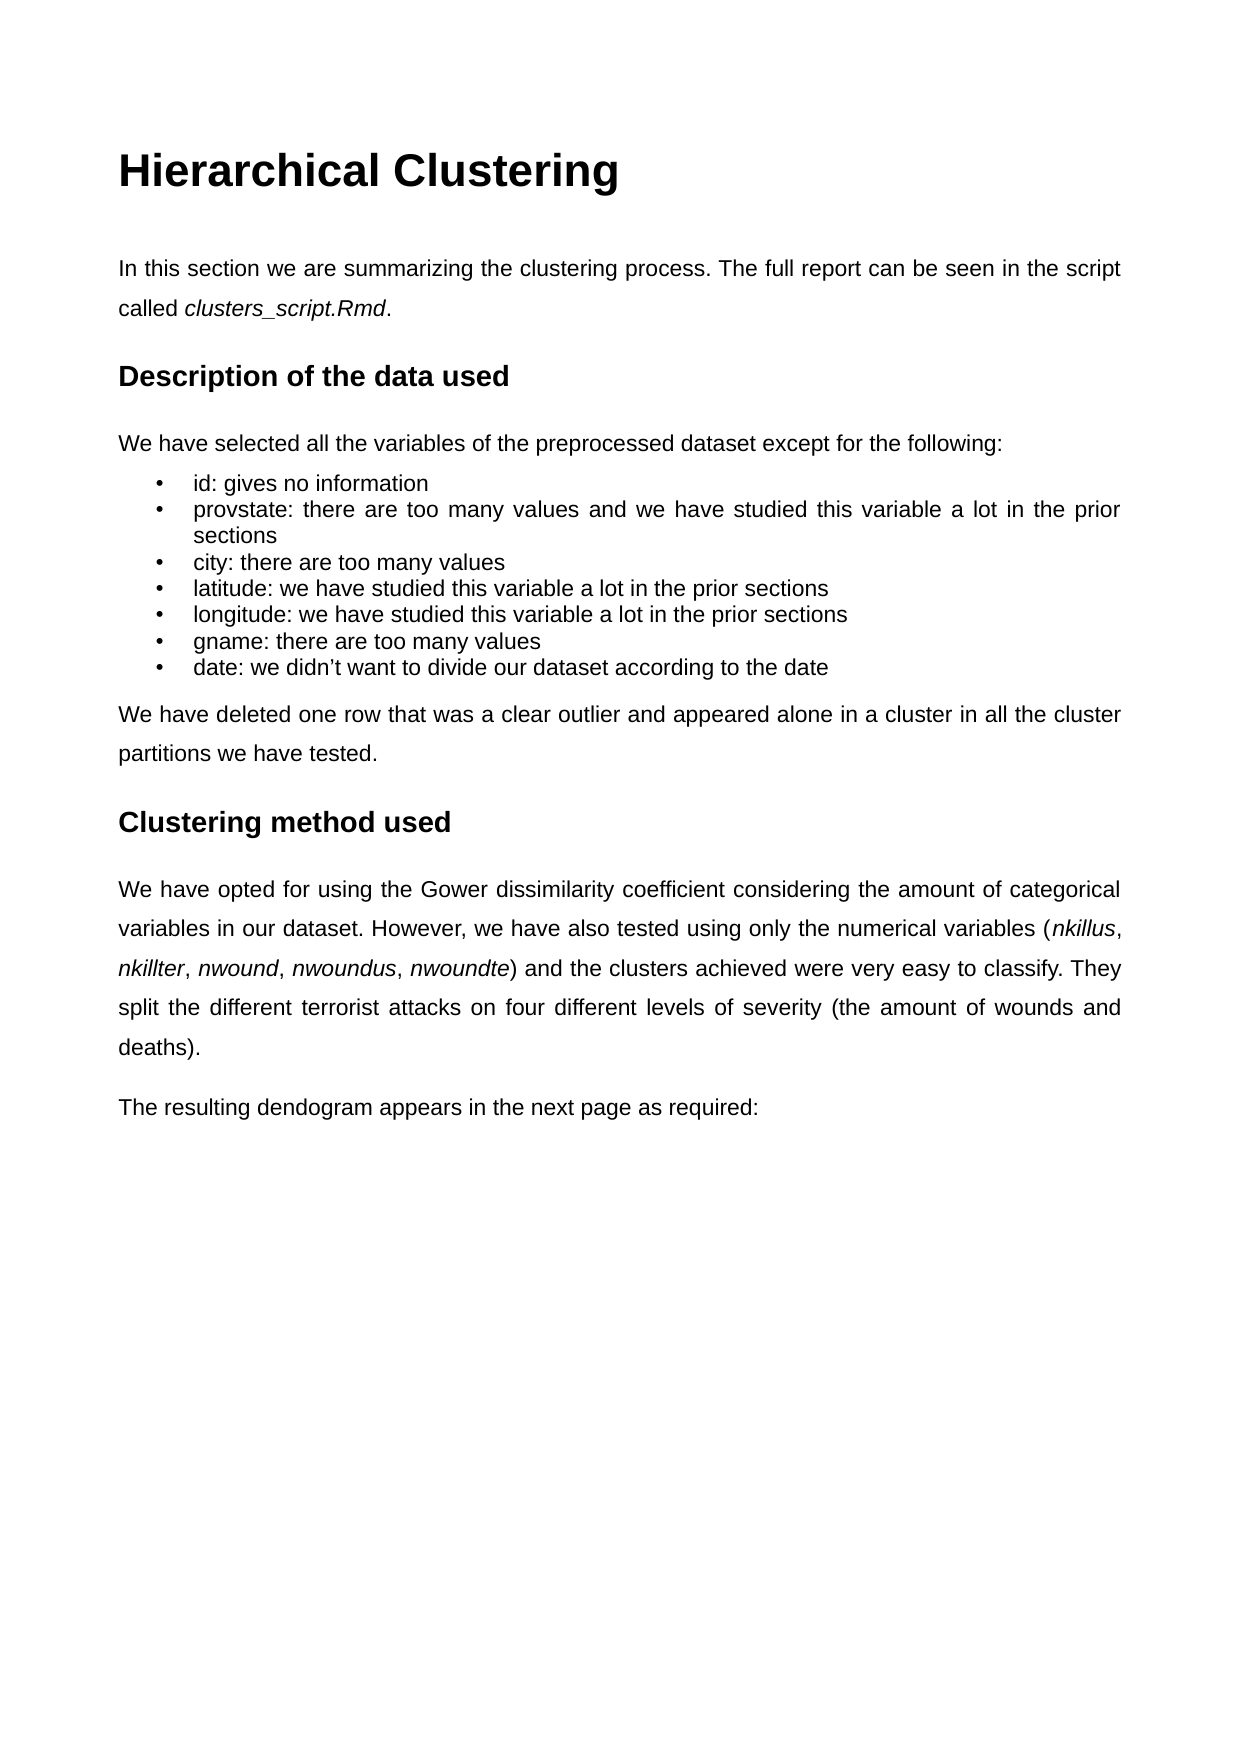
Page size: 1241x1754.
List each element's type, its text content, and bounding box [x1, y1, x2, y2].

list id: gives no information [156, 469, 1122, 496]
list longitude: we have studied this variable a lot in the prior sections [156, 601, 1122, 628]
subtitle Clustering method used [118, 805, 1122, 838]
text We have selected all the variables of the preprocessed dataset except for the following: [118, 430, 1122, 456]
subtitle Description of the data used [118, 359, 1122, 393]
subtitle Hierarchical Clustering [118, 143, 1122, 196]
text We have opted for using the Gower dissimilarity coefficient considering the amount of categorical variables in our dataset. However, we have also tested using only the numerical variables (nkillus, nkillter, nwound, nwoundus, nwoundte) and the clusters achieved were very easy to classify. They split the different terrorist attacks on four different levels of severity (the amount of wounds and deaths). [118, 876, 1122, 1060]
list provstate: there are too many values and we have studied this variable a lot in the prior sections [156, 496, 1122, 548]
list gname: there are too many values [156, 628, 1122, 654]
text In this section we are summarizing the clustering process. The full report can be seen in the script called clusters_script.Rmd. [118, 255, 1122, 321]
text The resulting dendogram appears in the next page as required: [118, 1094, 1122, 1120]
list date: we didn’t want to divide our dataset according to the date [156, 654, 1122, 680]
list latitude: we have studied this variable a lot in the prior sections [156, 575, 1122, 601]
list city: there are too many values [156, 548, 1122, 575]
text We have deleted one row that was a clear outlier and appeared alone in a cluster in all the cluster partitions we have tested. [118, 701, 1122, 767]
